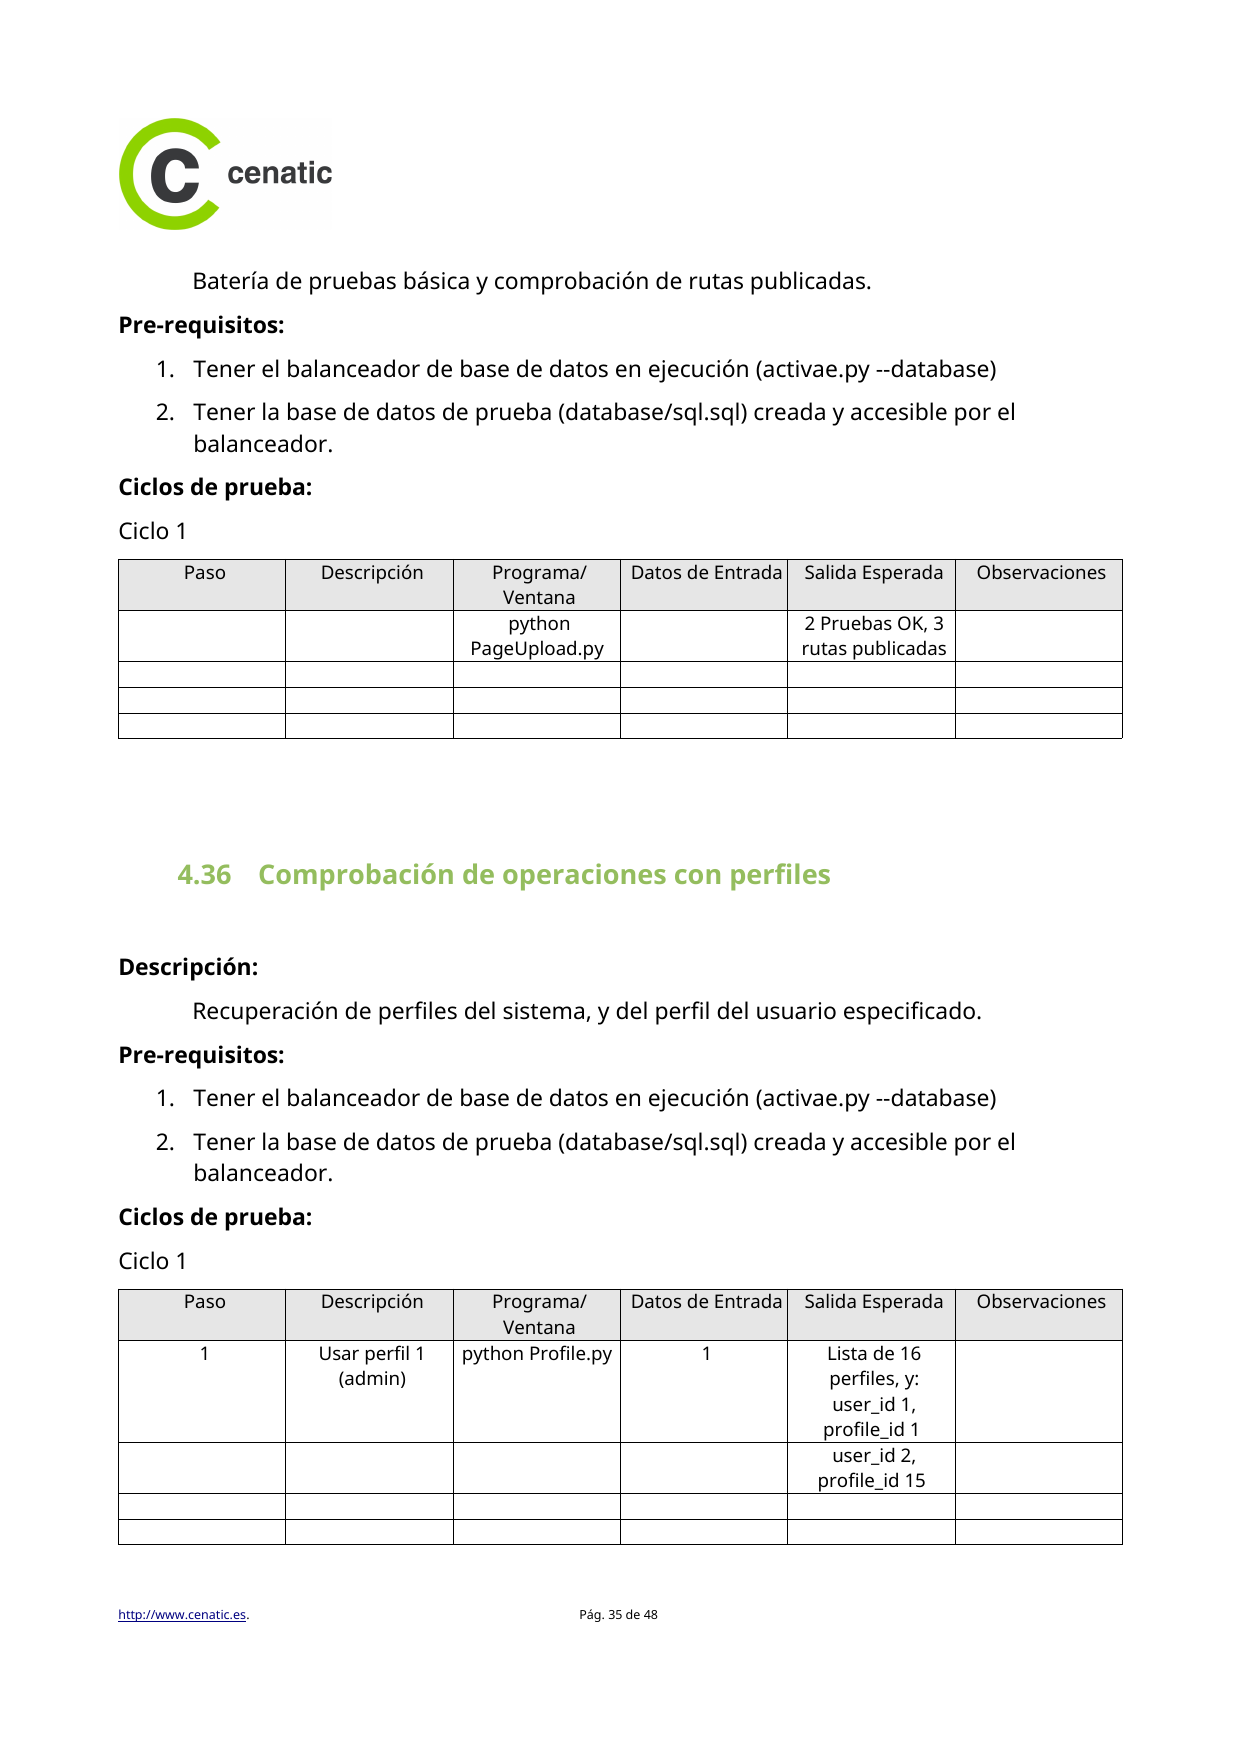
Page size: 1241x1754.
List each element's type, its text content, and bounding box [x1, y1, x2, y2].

text Descripción: [118, 951, 1122, 982]
list Tener la base de datos de prueba (database/sql.sql) creada y accesible por el balanceador. [156, 1126, 1122, 1188]
text Ciclo 1 [118, 515, 1122, 546]
table_cell user_id 2, profile_id 15 [788, 1443, 955, 1493]
table_cell [956, 662, 1122, 687]
table_header Descripción [286, 1290, 453, 1340]
table_cell [119, 1443, 285, 1493]
table_cell [956, 1341, 1122, 1442]
table_cell [956, 714, 1122, 738]
table_cell [119, 688, 285, 712]
table_cell [788, 714, 955, 738]
table_cell [621, 1443, 787, 1493]
table_cell [454, 662, 620, 687]
table_cell Lista de 16 perfiles, y: user_id 1, profile_id 1 [788, 1341, 955, 1442]
table_header Datos de Entrada [621, 1290, 787, 1340]
table_cell [286, 714, 453, 738]
table_header Programa/Ventana [454, 560, 620, 610]
table_cell [119, 662, 285, 687]
table_cell [956, 1443, 1122, 1493]
table_cell [621, 662, 787, 687]
table_cell python Profile.py [454, 1341, 620, 1442]
table_header Programa/Ventana [454, 1290, 620, 1340]
text Ciclos de prueba: [118, 471, 1122, 503]
table_cell [621, 714, 787, 738]
list Tener la base de datos de prueba (database/sql.sql) creada y accesible por el balanceador. [156, 396, 1122, 459]
text Pre-requisitos: [118, 309, 1122, 340]
table_cell python PageUpload.py [454, 611, 620, 661]
table_cell 1 [119, 1341, 285, 1442]
table_cell [286, 1520, 453, 1544]
table_cell [956, 611, 1122, 661]
list Tener el balanceador de base de datos en ejecución (activae.py --database) [156, 353, 1122, 384]
table_header Observaciones [956, 1290, 1122, 1340]
table_cell [119, 1494, 285, 1519]
table_header Paso [119, 560, 285, 610]
table_header Paso [119, 1290, 285, 1340]
table_cell [621, 611, 787, 661]
table_cell [788, 1520, 955, 1544]
text Ciclo 1 [118, 1245, 1122, 1276]
table_cell Usar perfil 1 (admin) [286, 1341, 453, 1442]
text Pre-requisitos: [118, 1038, 1122, 1070]
table_cell [286, 662, 453, 687]
table_header Descripción [286, 560, 453, 610]
table_cell [286, 1494, 453, 1519]
table_cell [454, 1494, 620, 1519]
table_cell [454, 688, 620, 712]
table_header Datos de Entrada [621, 560, 787, 610]
subtitle Comprobación de operaciones con perfiles [118, 855, 1122, 892]
table_cell [956, 1520, 1122, 1544]
text Recuperación de perfiles del sistema, y del perfil del usuario especificado. [192, 995, 1122, 1026]
table_cell [621, 1520, 787, 1544]
table_cell [454, 1443, 620, 1493]
picture [119, 118, 332, 230]
table_cell [286, 1443, 453, 1493]
table_cell [788, 1494, 955, 1519]
table_cell [119, 611, 285, 661]
text Batería de pruebas básica y comprobación de rutas publicadas. [192, 265, 1122, 296]
table_cell [621, 688, 787, 712]
table_cell [788, 688, 955, 712]
table_cell [956, 1494, 1122, 1519]
table_cell 1 [621, 1341, 787, 1442]
list Tener el balanceador de base de datos en ejecución (activae.py --database) [156, 1082, 1122, 1113]
table_cell [286, 688, 453, 712]
text Ciclos de prueba: [118, 1201, 1122, 1232]
table_cell [119, 1520, 285, 1544]
table_header Salida Esperada [788, 1290, 955, 1340]
table_cell [119, 714, 285, 738]
table_cell [454, 714, 620, 738]
table_cell 2 Pruebas OK, 3 rutas publicadas [788, 611, 955, 661]
table_cell [286, 611, 453, 661]
table_header Salida Esperada [788, 560, 955, 610]
table_header Observaciones [956, 560, 1122, 610]
table_cell [956, 688, 1122, 712]
table_cell [621, 1494, 787, 1519]
table_cell [788, 662, 955, 687]
table_cell [454, 1520, 620, 1544]
